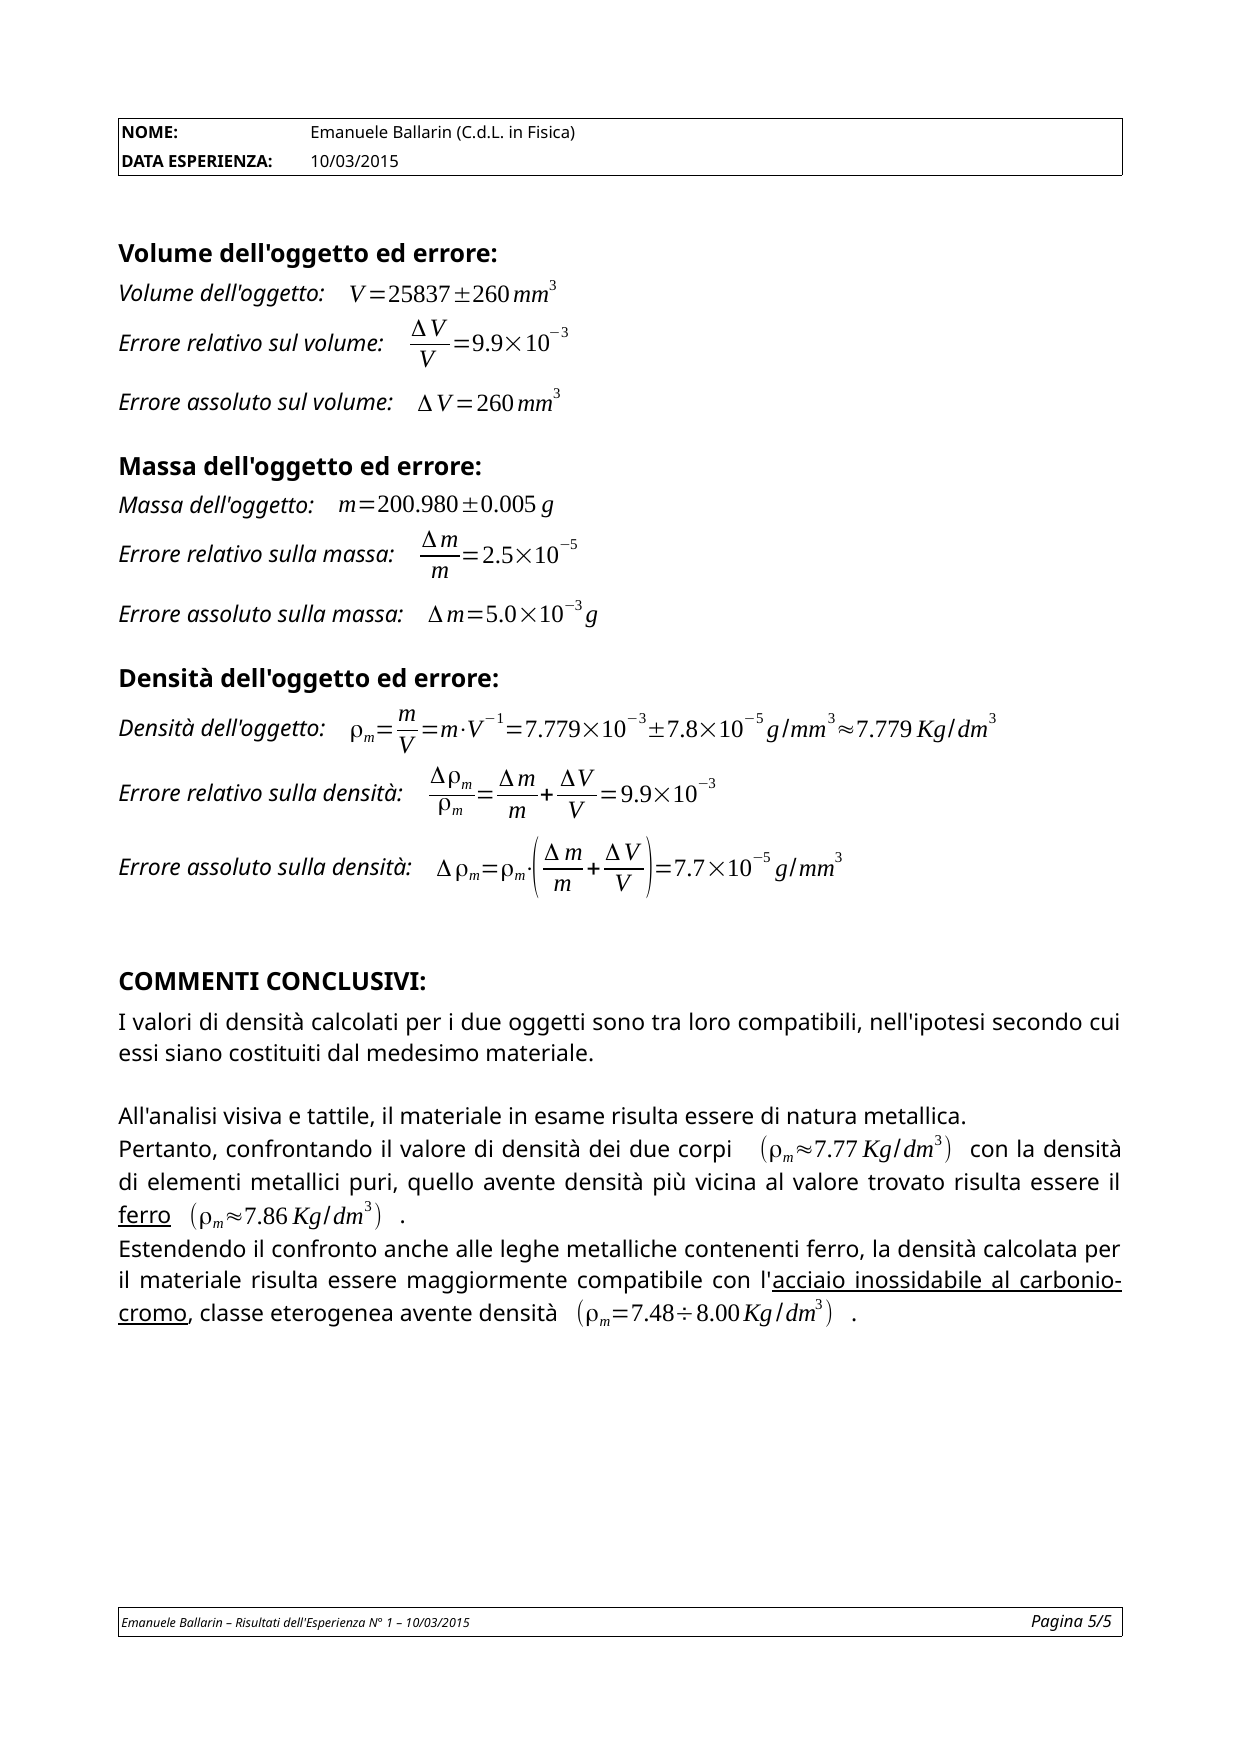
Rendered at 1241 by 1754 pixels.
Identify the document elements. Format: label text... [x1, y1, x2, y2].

text Densità dell'oggetto ed errore: [118, 660, 1122, 694]
text Errore relativo sulla massa: [118, 526, 1122, 585]
text Errore assoluto sulla densità: [118, 836, 1122, 901]
text I valori di densità calcolati per i due oggetti sono tra loro compatibili, nell'ipotesi secondo cui essi siano costituiti dal medesimo materiale. [118, 1006, 1122, 1068]
text Errore assoluto sulla massa: [118, 596, 1122, 629]
text Estendendo il confronto anche alle leghe metalliche contenenti ferro, la densità calcolata per il materiale risulta essere maggiormente compatibile con l'acciaio inossidabile al carbonio-cromo, classe eterogenea avente densità. [118, 1232, 1122, 1330]
text Errore relativo sulla densità: [118, 765, 1122, 824]
text Massa dell'oggetto: [118, 489, 1122, 520]
text Densità dell'oggetto: [118, 700, 1122, 759]
text Pertanto, confrontando il valore di densità dei due corpi con la densità di elementi metallici puri, quello avente densità più vicina al valore trovato risulta essere il ferro. [118, 1131, 1122, 1232]
text Volume dell'oggetto: [118, 276, 1122, 308]
text Massa dell'oggetto ed errore: [118, 449, 1122, 483]
text COMMENTI CONCLUSIVI: [118, 963, 1122, 997]
text Volume dell'oggetto ed errore: [118, 236, 1122, 270]
text All'analisi visiva e tattile, il materiale in esame risulta essere di natura metallica. [118, 1100, 1122, 1131]
text Errore relativo sul volume: [118, 314, 1122, 373]
text Errore assoluto sul volume: [118, 385, 1122, 418]
